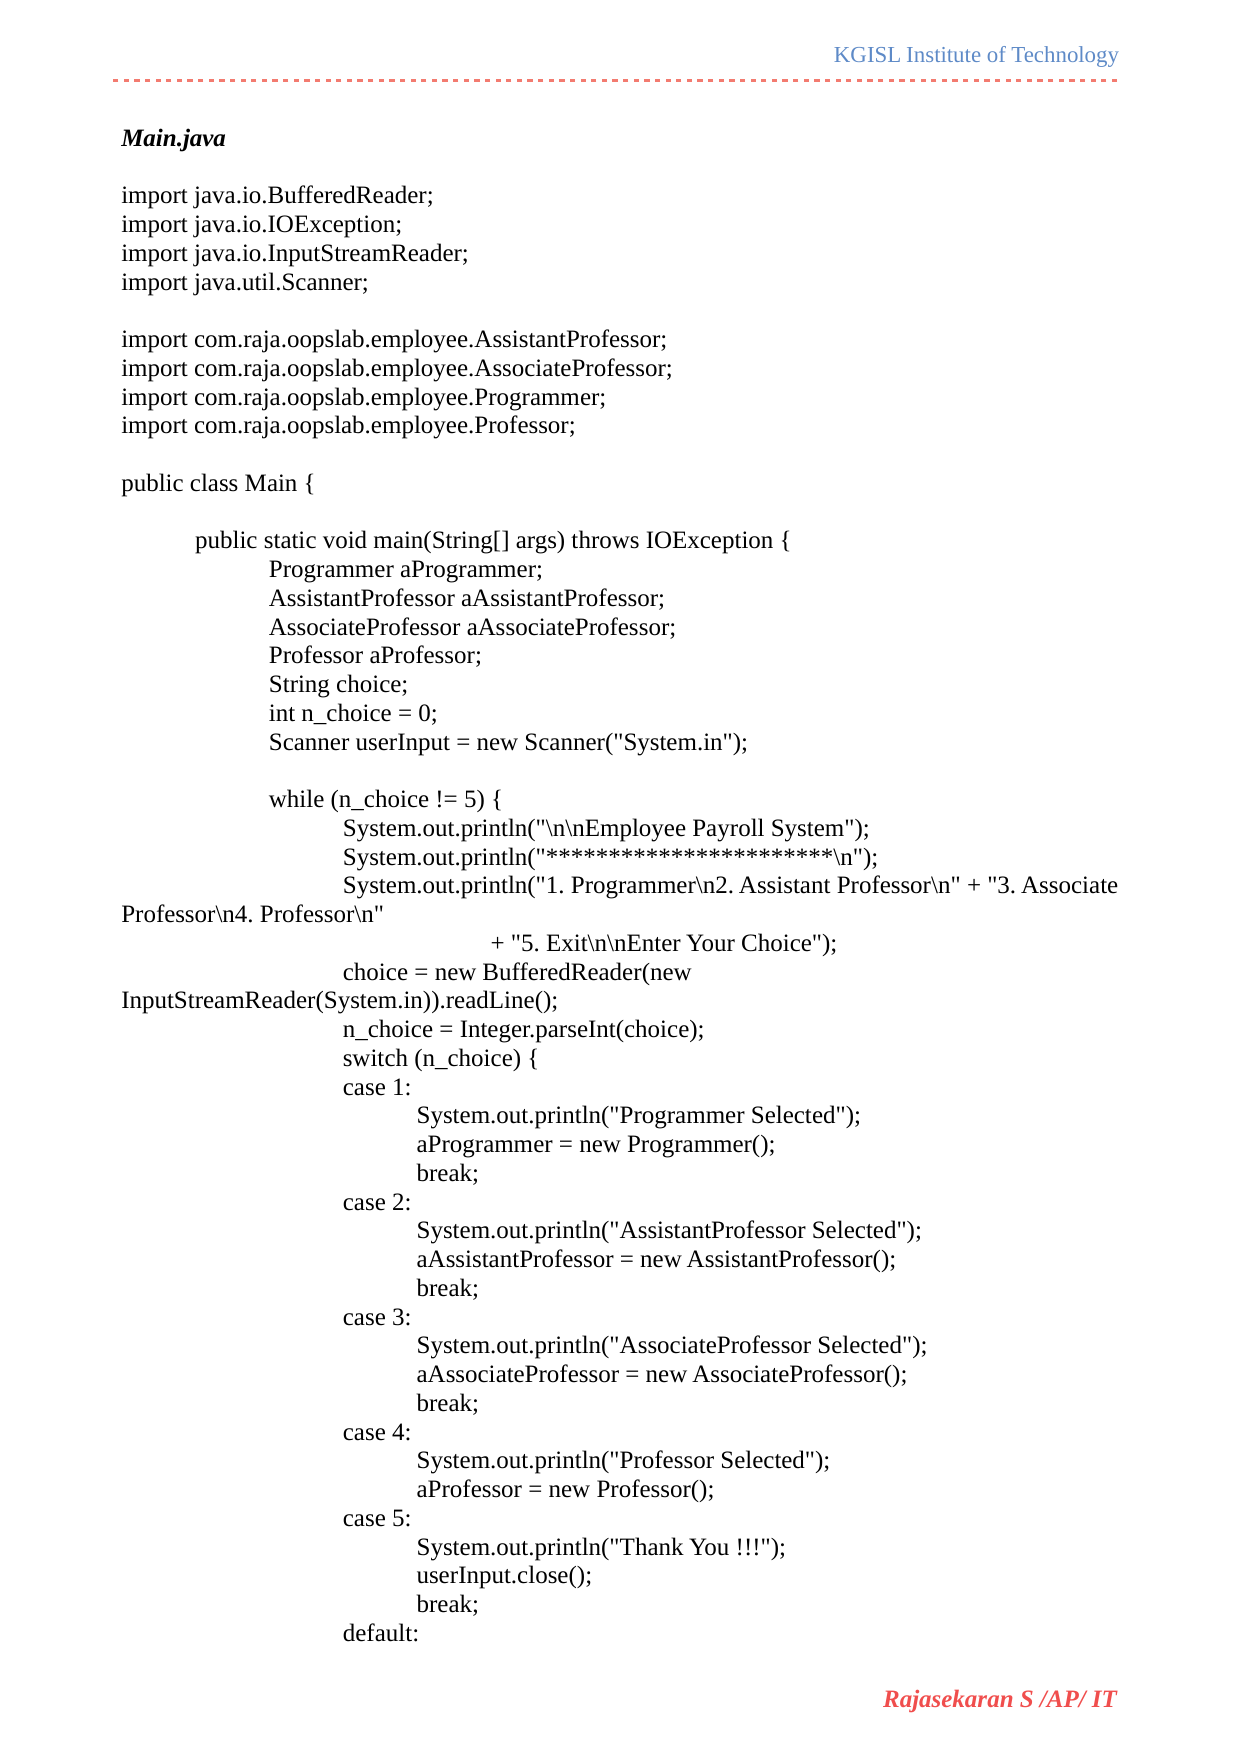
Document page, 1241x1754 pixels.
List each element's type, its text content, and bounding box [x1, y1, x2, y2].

text Professor aProfessor; [121, 640, 1119, 669]
text aProfessor = new Professor(); [121, 1474, 1119, 1503]
text import com.raja.oopslab.employee.Professor; [121, 410, 1119, 439]
text public class Main { [121, 468, 1119, 497]
text case 3: [121, 1302, 1119, 1330]
text System.out.println("Programmer Selected"); [121, 1100, 1119, 1129]
text import java.util.Scanner; [121, 267, 1119, 295]
text System.out.println("Professor Selected"); [121, 1445, 1119, 1474]
text System.out.println("***********************\n"); [121, 842, 1119, 870]
text String choice; [121, 669, 1119, 698]
text import com.raja.oopslab.employee.AssociateProfessor; [121, 353, 1119, 382]
text case 4: [121, 1417, 1119, 1445]
text System.out.println("AssociateProfessor Selected"); [121, 1330, 1119, 1359]
text AssistantProfessor aAssistantProfessor; [121, 583, 1119, 612]
text switch (n_choice) { [121, 1043, 1119, 1072]
text int n_choice = 0; [121, 698, 1119, 727]
text while (n_choice != 5) { [121, 784, 1119, 813]
text Programmer aProgrammer; [121, 554, 1119, 583]
text System.out.println("1. Programmer\n2. Assistant Professor\n" + "3. Associate Professor\n4. Professor\n" [121, 870, 1119, 928]
text public static void main(String[] args) throws IOException { [121, 525, 1119, 554]
text import java.io.IOException; [121, 209, 1119, 238]
text break; [121, 1388, 1119, 1417]
text import com.raja.oopslab.employee.Programmer; [121, 382, 1119, 410]
text case 5: [121, 1503, 1119, 1532]
text userInput.close(); [121, 1560, 1119, 1589]
text default: [121, 1618, 1119, 1647]
text break; [121, 1589, 1119, 1618]
text import com.raja.oopslab.employee.AssistantProfessor; [121, 324, 1119, 353]
text Main.java [121, 123, 1119, 152]
text import java.io.InputStreamReader; [121, 238, 1119, 267]
text aAssistantProfessor = new AssistantProfessor(); [121, 1244, 1119, 1273]
text import java.io.BufferedReader; [121, 180, 1119, 209]
text choice = new BufferedReader(new InputStreamReader(System.in)).readLine(); [121, 957, 1119, 1014]
text aProgrammer = new Programmer(); [121, 1129, 1119, 1158]
text case 1: [121, 1072, 1119, 1100]
text System.out.println("\n\nEmployee Payroll System"); [121, 813, 1119, 842]
text System.out.println("Thank You !!!"); [121, 1532, 1119, 1560]
text System.out.println("AssistantProfessor Selected"); [121, 1215, 1119, 1244]
text Scanner userInput = new Scanner("System.in"); [121, 727, 1119, 755]
text break; [121, 1158, 1119, 1187]
text + "5. Exit\n\nEnter Your Choice"); [121, 928, 1119, 957]
text case 2: [121, 1187, 1119, 1215]
text break; [121, 1273, 1119, 1302]
text aAssociateProfessor = new AssociateProfessor(); [121, 1359, 1119, 1388]
text n_choice = Integer.parseInt(choice); [121, 1014, 1119, 1043]
text AssociateProfessor aAssociateProfessor; [121, 612, 1119, 640]
